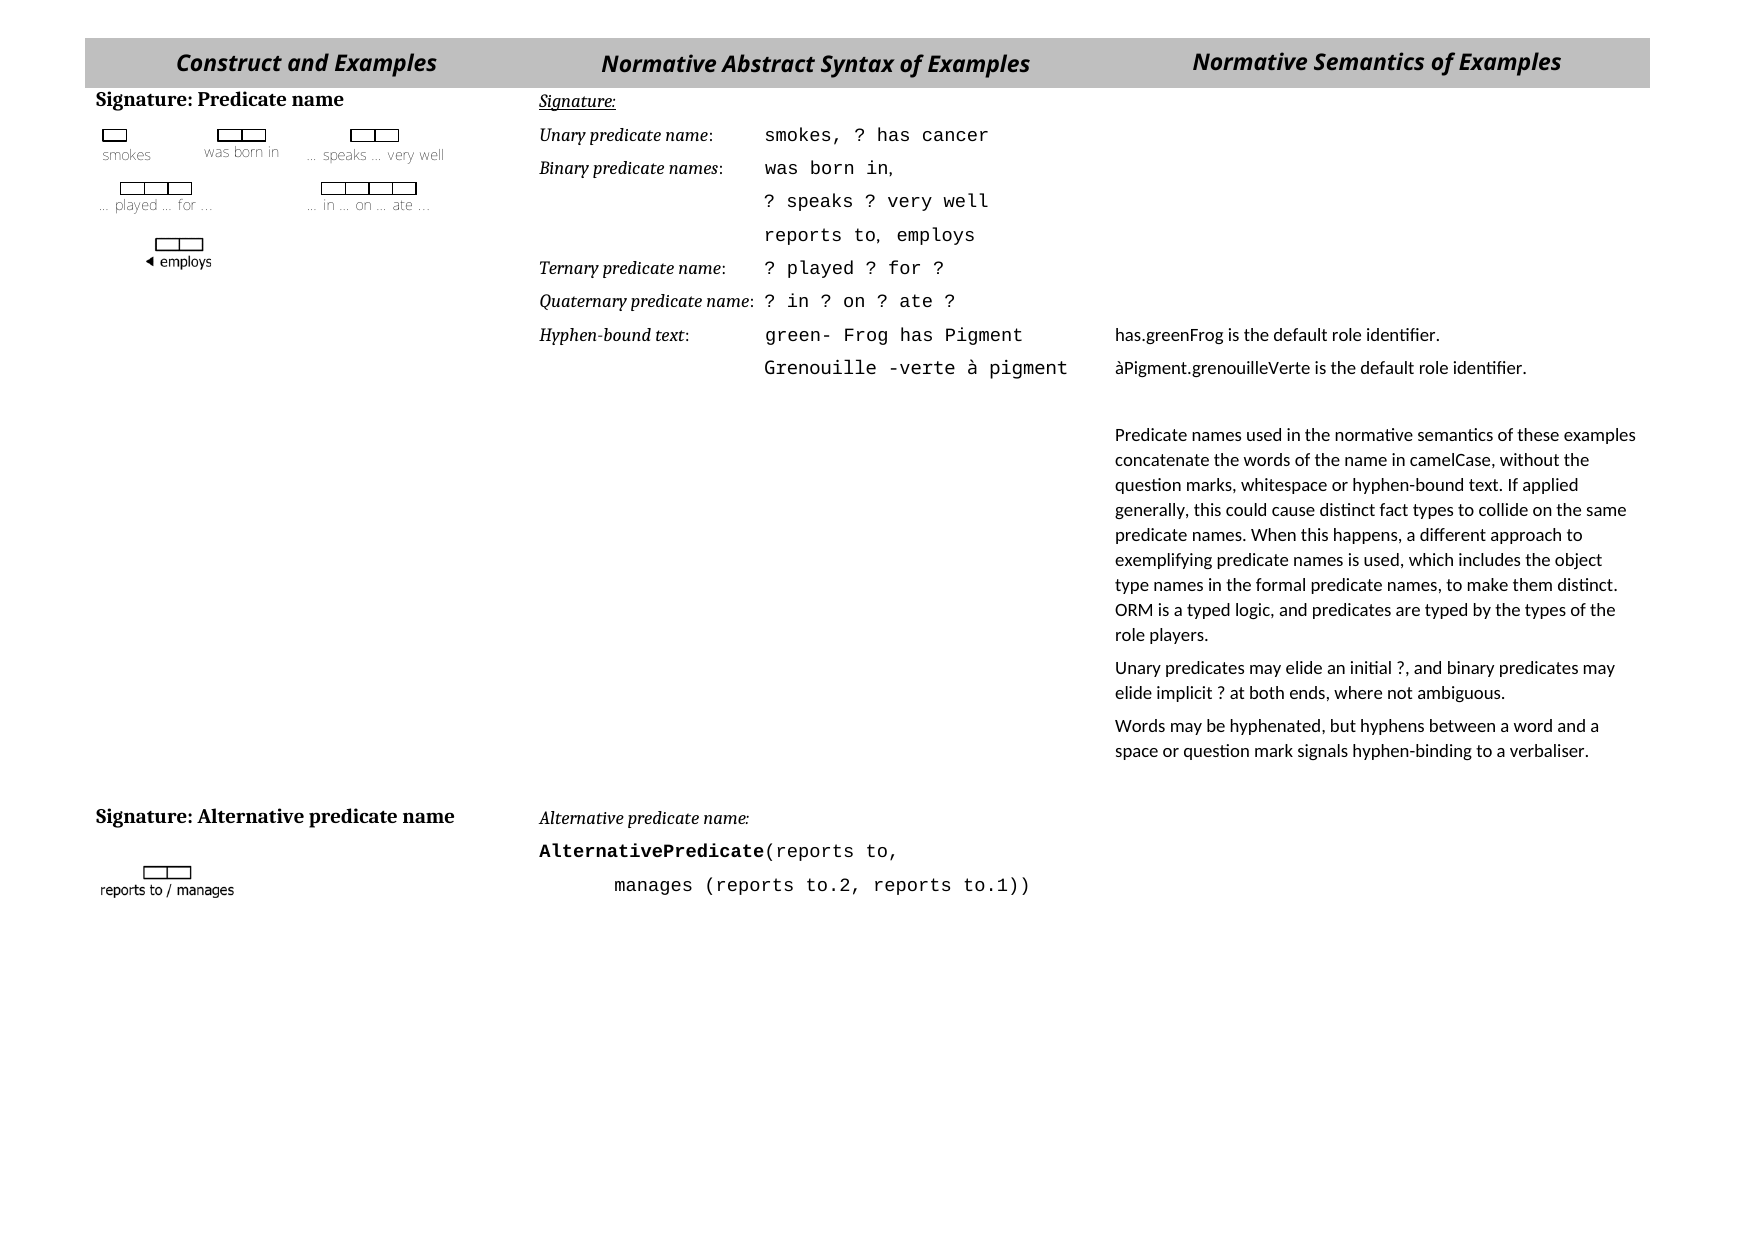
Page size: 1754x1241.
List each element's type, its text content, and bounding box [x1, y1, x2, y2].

table_cell Signature: Unary predicate name: smokes, ? has cancer Binary predicate names: was born in, ? speaks ? very well reports to, employs Ternary predicate name: ? played ? for ? Quaternary predicate name: ? in ? on ? ate ? Hyphen-bound text: green- Frog has Pigment Grenouille -verte à pigment [528, 88, 1104, 771]
table_cell [528, 904, 1104, 938]
picture [96, 864, 239, 901]
table_header Normative Abstract Syntax of Examples [528, 38, 1104, 88]
table_cell [85, 771, 528, 804]
table_cell [1104, 804, 1650, 904]
table_cell [85, 904, 528, 938]
table_cell Alternative predicate name: AlternativePredicate(reports to, manages (reports to.2, reports to.1)) [528, 804, 1104, 904]
picture [145, 237, 212, 270]
table_cell has.greenFrog is the default role identifier. àPigment.grenouilleVerte is the default role identifier. Predicate names used in the normative semantics of these examples concatenate the words of the name in camelCase, without the question marks, whitespace or hyphen-bound text. If applied generally, this could cause distinct fact types to collide on the same predicate names. When this happens, a different approach to exemplifying predicate names is used, which includes the object type names in the formal predicate names, to make them distinct. ORM is a typed logic, and predicates are typed by the types of the role players. Unary predicates may elide an initial ?, and binary predicates may elide implicit ? at both ends, where not ambiguous. Words may be hyphenated, but hyphens between a word and a space or question mark signals hyphen-binding to a verbaliser. [1104, 88, 1650, 771]
table_cell Signature: Alternative predicate name [85, 804, 528, 904]
table_cell [528, 771, 1104, 804]
table_cell Signature: Predicate name [85, 88, 528, 771]
table_header Construct and Examples [85, 38, 528, 88]
table_cell [1104, 771, 1650, 804]
table_header Normative Semantics of Examples [1104, 38, 1650, 88]
table_cell [1104, 904, 1650, 938]
